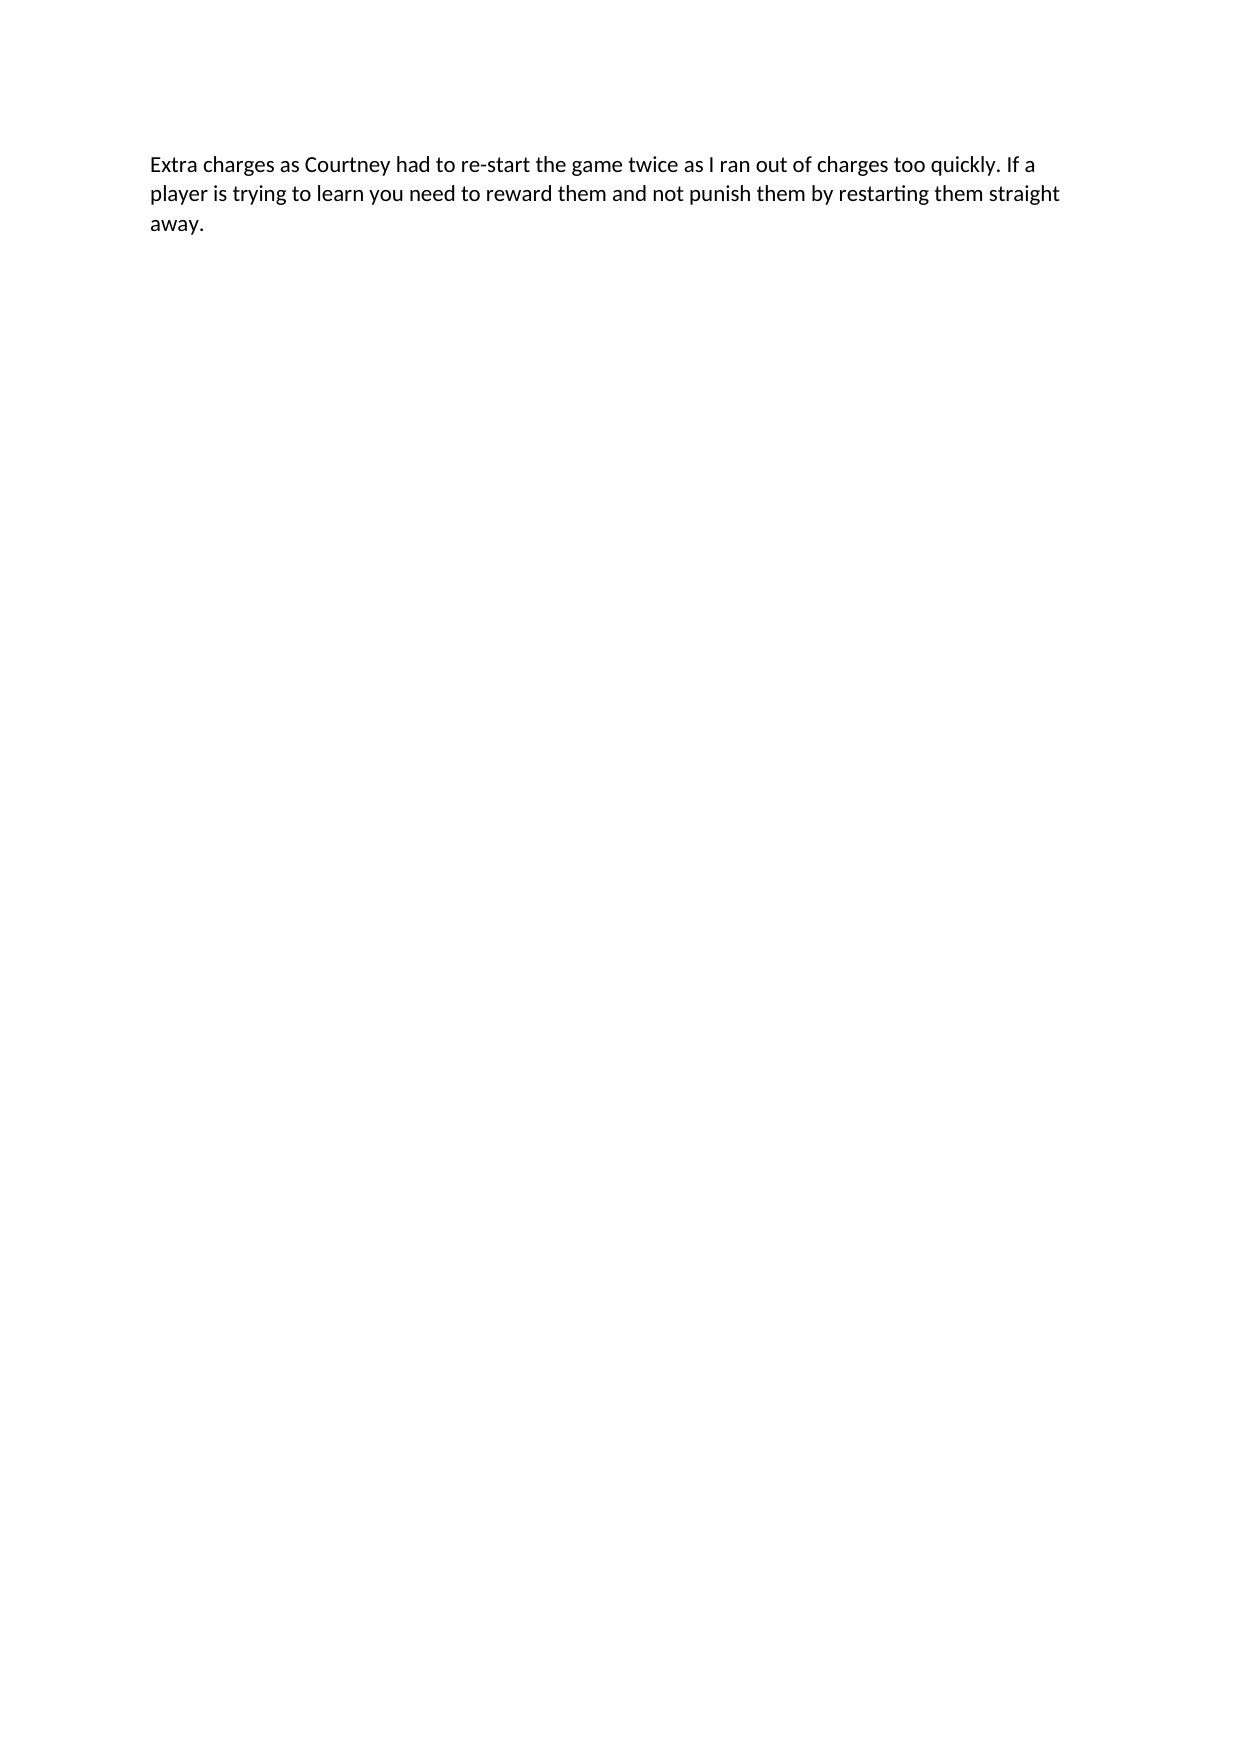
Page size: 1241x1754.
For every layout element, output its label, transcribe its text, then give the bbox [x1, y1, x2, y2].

text Extra charges as Courtney had to re-start the game twice as I ran out of charges too quickly. If a player is trying to learn you need to reward them and not punish them by restarting them straight away. [150, 150, 1090, 237]
